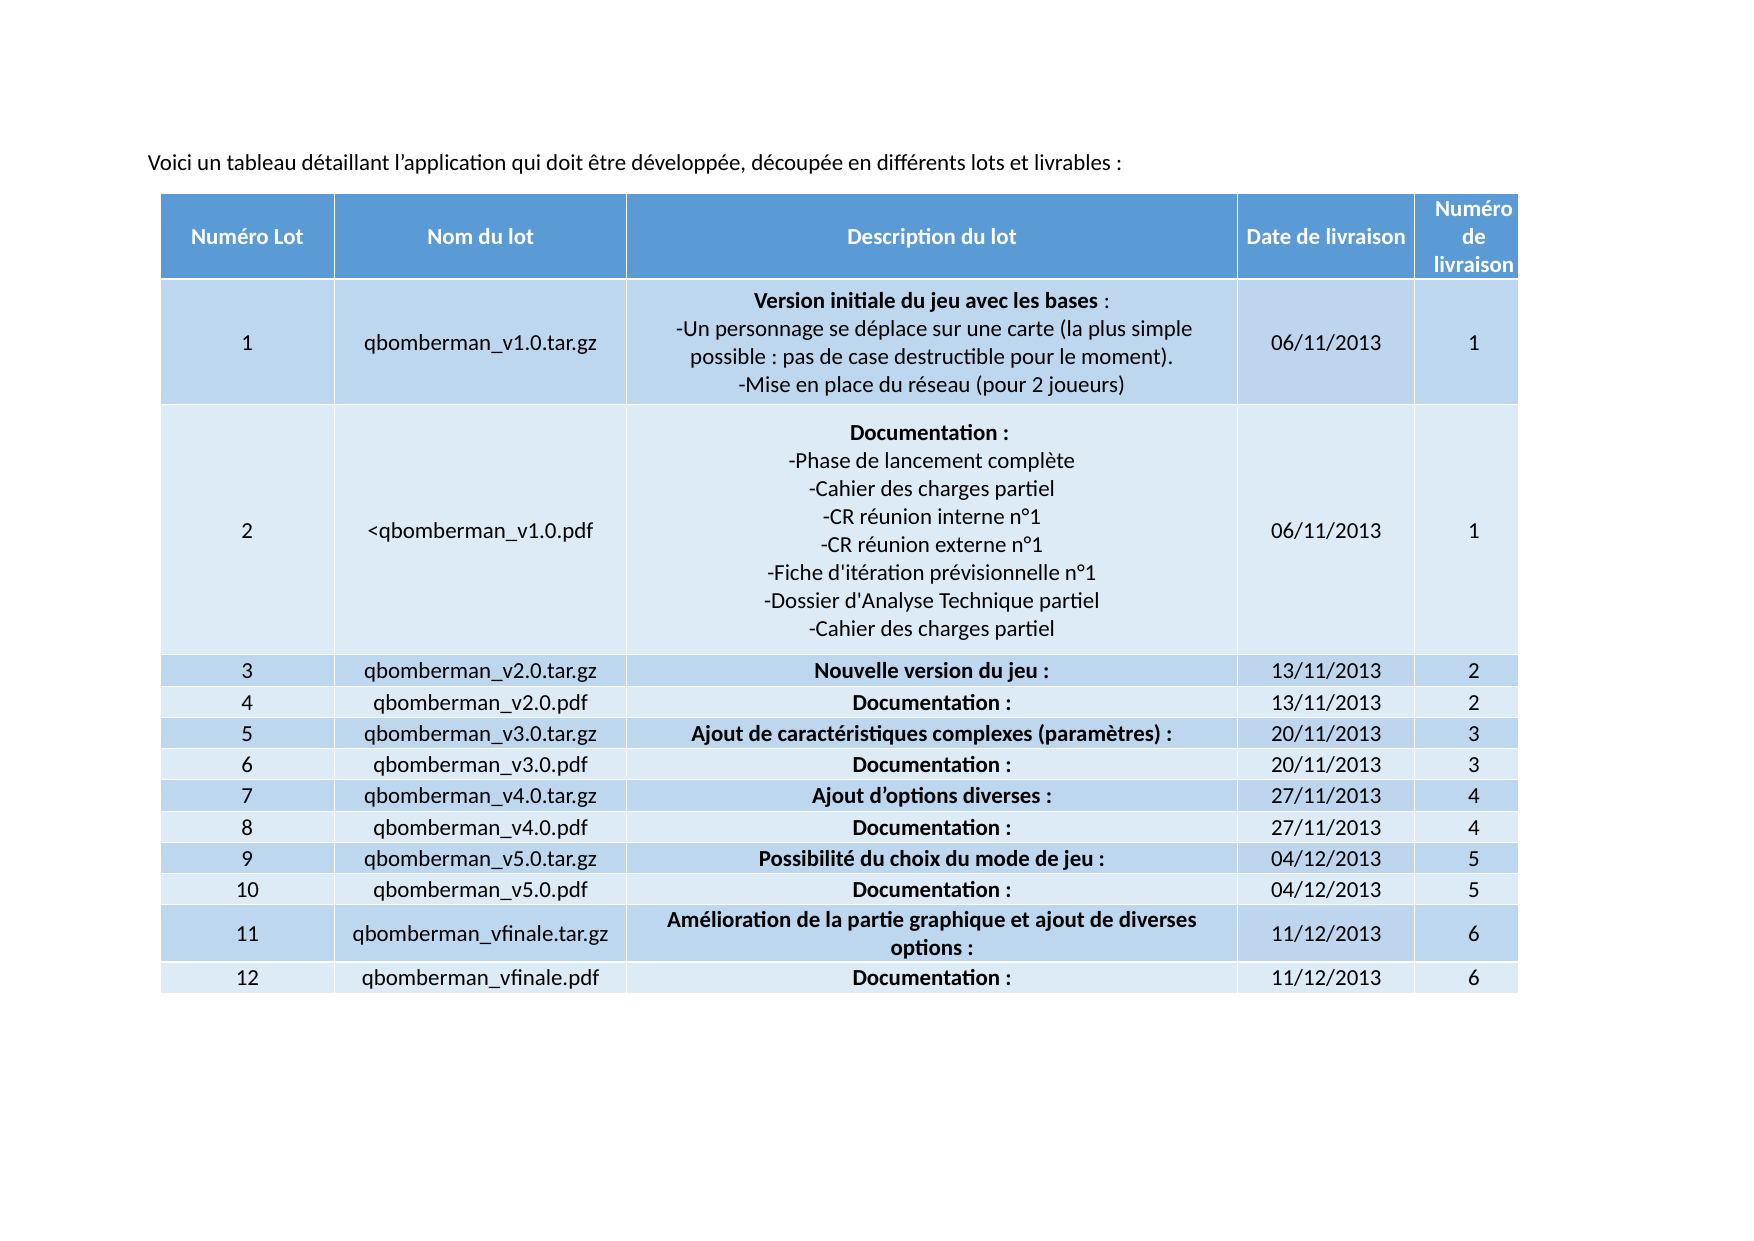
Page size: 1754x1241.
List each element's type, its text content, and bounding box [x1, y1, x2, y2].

table_cell 1 [1415, 405, 1518, 654]
table_cell qbomberman_v1.0.tar.gz [335, 280, 626, 404]
table_header Date de livraison [1238, 194, 1414, 278]
table_cell Documentation : [627, 749, 1237, 779]
table_cell 2 [161, 405, 334, 654]
table_cell qbomberman_v3.0.tar.gz [335, 718, 626, 748]
table_cell Ajout de caractéristiques complexes (paramètres) : [627, 718, 1237, 748]
table_cell Ajout d’options diverses : [627, 780, 1237, 811]
table_cell 9 [161, 843, 334, 873]
table_cell 7 [161, 780, 334, 811]
table_cell 5 [161, 718, 334, 748]
table_cell qbomberman_v2.0.pdf [335, 687, 626, 717]
table_cell 5 [1415, 874, 1518, 904]
table_cell 13/11/2013 [1238, 655, 1414, 686]
table_cell qbomberman_v5.0.pdf [335, 874, 626, 904]
table_cell 27/11/2013 [1238, 780, 1414, 811]
table_cell 04/12/2013 [1238, 843, 1414, 873]
table_header Numéro Lot [161, 194, 334, 278]
table_cell Documentation : [627, 874, 1237, 904]
table_cell 6 [1415, 963, 1518, 993]
table_cell Documentation : -Phase de lancement complète -Cahier des charges partiel -CR réunion interne n°1 -CR réunion externe n°1 -Fiche d'itération prévisionnelle n°1 -Dossier d'Analyse Technique partiel -Cahier des charges partiel [627, 405, 1237, 654]
table_cell 2 [1415, 687, 1518, 717]
table_cell 4 [1415, 780, 1518, 811]
table_cell 11 [161, 905, 334, 961]
table_cell 06/11/2013 [1238, 280, 1414, 404]
table_cell 3 [1415, 749, 1518, 779]
table_cell 2 [1415, 655, 1518, 686]
table_cell Version initiale du jeu avec les bases : -Un personnage se déplace sur une carte (la plus simple possible : pas de case destructible pour le moment). -Mise en place du réseau (pour 2 joueurs) [627, 280, 1237, 404]
table_cell qbomberman_v4.0.pdf [335, 812, 626, 842]
table_cell 5 [1415, 843, 1518, 873]
table_cell qbomberman_vfinale.tar.gz [335, 905, 626, 961]
table_cell 20/11/2013 [1238, 749, 1414, 779]
table_cell 20/11/2013 [1238, 718, 1414, 748]
table_cell 11/12/2013 [1238, 963, 1414, 993]
table_cell 06/11/2013 [1238, 405, 1414, 654]
table_cell qbomberman_v2.0.tar.gz [335, 655, 626, 686]
table_cell Documentation : [627, 963, 1237, 993]
table_header Nom du lot [335, 194, 626, 278]
table_header Numéro de livraison [1415, 194, 1518, 278]
table_cell qbomberman_v4.0.tar.gz [335, 780, 626, 811]
table_cell 04/12/2013 [1238, 874, 1414, 904]
table_cell 1 [1415, 280, 1518, 404]
table_cell Documentation : [627, 687, 1237, 717]
table_cell 11/12/2013 [1238, 905, 1414, 961]
table_cell 3 [1415, 718, 1518, 748]
table_cell 4 [161, 687, 334, 717]
table_cell 3 [161, 655, 334, 686]
table_cell qbomberman_vfinale.pdf [335, 963, 626, 993]
table_cell qbomberman_v3.0.pdf [335, 749, 626, 779]
table_cell qbomberman_v5.0.tar.gz [335, 843, 626, 873]
table_cell 8 [161, 812, 334, 842]
table_cell 27/11/2013 [1238, 812, 1414, 842]
table_cell 10 [161, 874, 334, 904]
table_cell 6 [161, 749, 334, 779]
table_cell 13/11/2013 [1238, 687, 1414, 717]
table_cell Possibilité du choix du mode de jeu : [627, 843, 1237, 873]
table_cell 1 [161, 280, 334, 404]
table_header Description du lot [627, 194, 1237, 278]
table_cell Nouvelle version du jeu : [627, 655, 1237, 686]
table_cell 12 [161, 963, 334, 993]
table_cell Amélioration de la partie graphique et ajout de diverses options : [627, 905, 1237, 961]
table_cell 4 [1415, 812, 1518, 842]
table_cell <qbomberman_v1.0.pdf [335, 405, 626, 654]
table_cell 6 [1415, 905, 1518, 961]
table_cell Documentation : [627, 812, 1237, 842]
text Voici un tableau détaillant l’application qui doit être développée, découpée en différents lots et livrables : [148, 148, 1606, 205]
